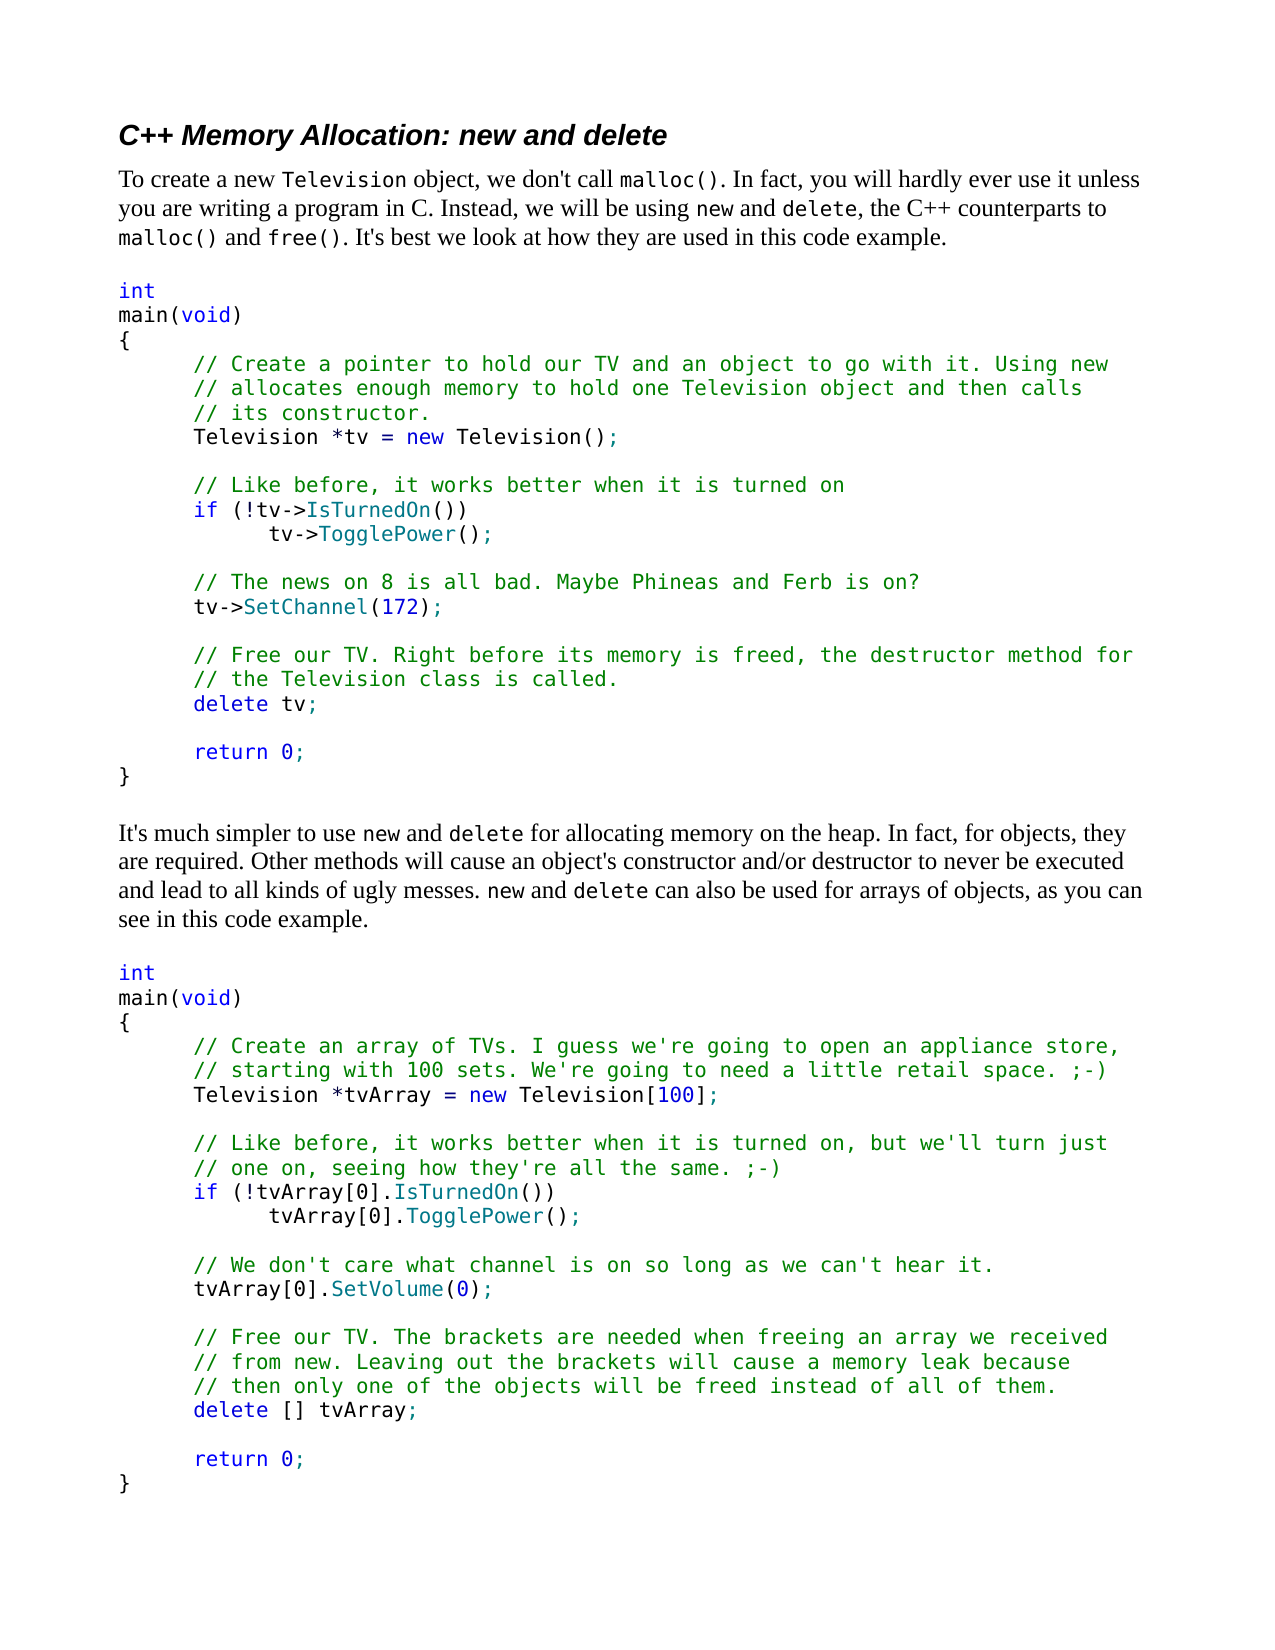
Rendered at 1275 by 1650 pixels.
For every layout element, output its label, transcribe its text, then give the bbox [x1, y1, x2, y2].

text // We don't care what channel is on so long as we can't hear it. [118, 1253, 1157, 1277]
text } [118, 1471, 1157, 1495]
text return 0; [118, 1422, 1157, 1471]
text // then only one of the objects will be freed instead of all of them. [118, 1374, 1157, 1398]
text // from new. Leaving out the brackets will cause a memory leak because [118, 1350, 1157, 1374]
text main(void) { [118, 986, 1157, 1034]
text Television *tvArray = new Television[100]; [118, 1083, 1157, 1107]
text tv->SetChannel(172); [118, 595, 1157, 619]
text // its constructor. [118, 401, 1157, 425]
text delete [] tvArray; [118, 1398, 1157, 1422]
text It's much simpler to use new and delete for allocating memory on the heap. In fact, for objects, they are required. Other methods will cause an object's constructor and/or destructor to never be executed and lead to all kinds of ugly messes. new and delete can also be used for arrays of objects, as you can see in this code example. [118, 818, 1157, 933]
text if (!tvArray[0].IsTurnedOn()) [118, 1180, 1157, 1204]
text // Create an array of TVs. I guess we're going to open an appliance store, [118, 1034, 1157, 1058]
text // Free our TV. The brackets are needed when freeing an array we received [118, 1325, 1157, 1350]
text tvArray[0].SetVolume(0); [118, 1277, 1157, 1301]
text // Free our TV. Right before its memory is freed, the destructor method for [118, 643, 1157, 667]
text // the Television class is called. [118, 667, 1157, 692]
subtitle C++ Memory Allocation: new and delete [118, 118, 1157, 152]
text Television *tv = new Television(); [118, 425, 1157, 449]
text return 0; [118, 716, 1157, 764]
text tvArray[0].TogglePower(); [118, 1204, 1157, 1228]
text // The news on 8 is all bad. Maybe Phineas and Ferb is on? [118, 570, 1157, 595]
text if (!tv->IsTurnedOn()) [118, 498, 1157, 522]
text int [118, 279, 1157, 303]
text To create a new Television object, we don't call malloc(). In fact, you will hardly ever use it unless you are writing a program in C. Instead, we will be using new and delete, the C++ counterparts to malloc() and free(). It's best we look at how they are used in this code example. [118, 164, 1157, 250]
text } [118, 764, 1157, 789]
text // Like before, it works better when it is turned on [118, 473, 1157, 498]
text int [118, 961, 1157, 986]
text delete tv; [118, 692, 1157, 716]
text // one on, seeing how they're all the same. ;-) [118, 1156, 1157, 1180]
text // Like before, it works better when it is turned on, but we'll turn just [118, 1131, 1157, 1156]
text main(void) { [118, 303, 1157, 352]
text // starting with 100 sets. We're going to need a little retail space. ;-) [118, 1058, 1157, 1083]
text tv->TogglePower(); [118, 522, 1157, 546]
text // Create a pointer to hold our TV and an object to go with it. Using new [118, 352, 1157, 376]
text // allocates enough memory to hold one Television object and then calls [118, 376, 1157, 401]
